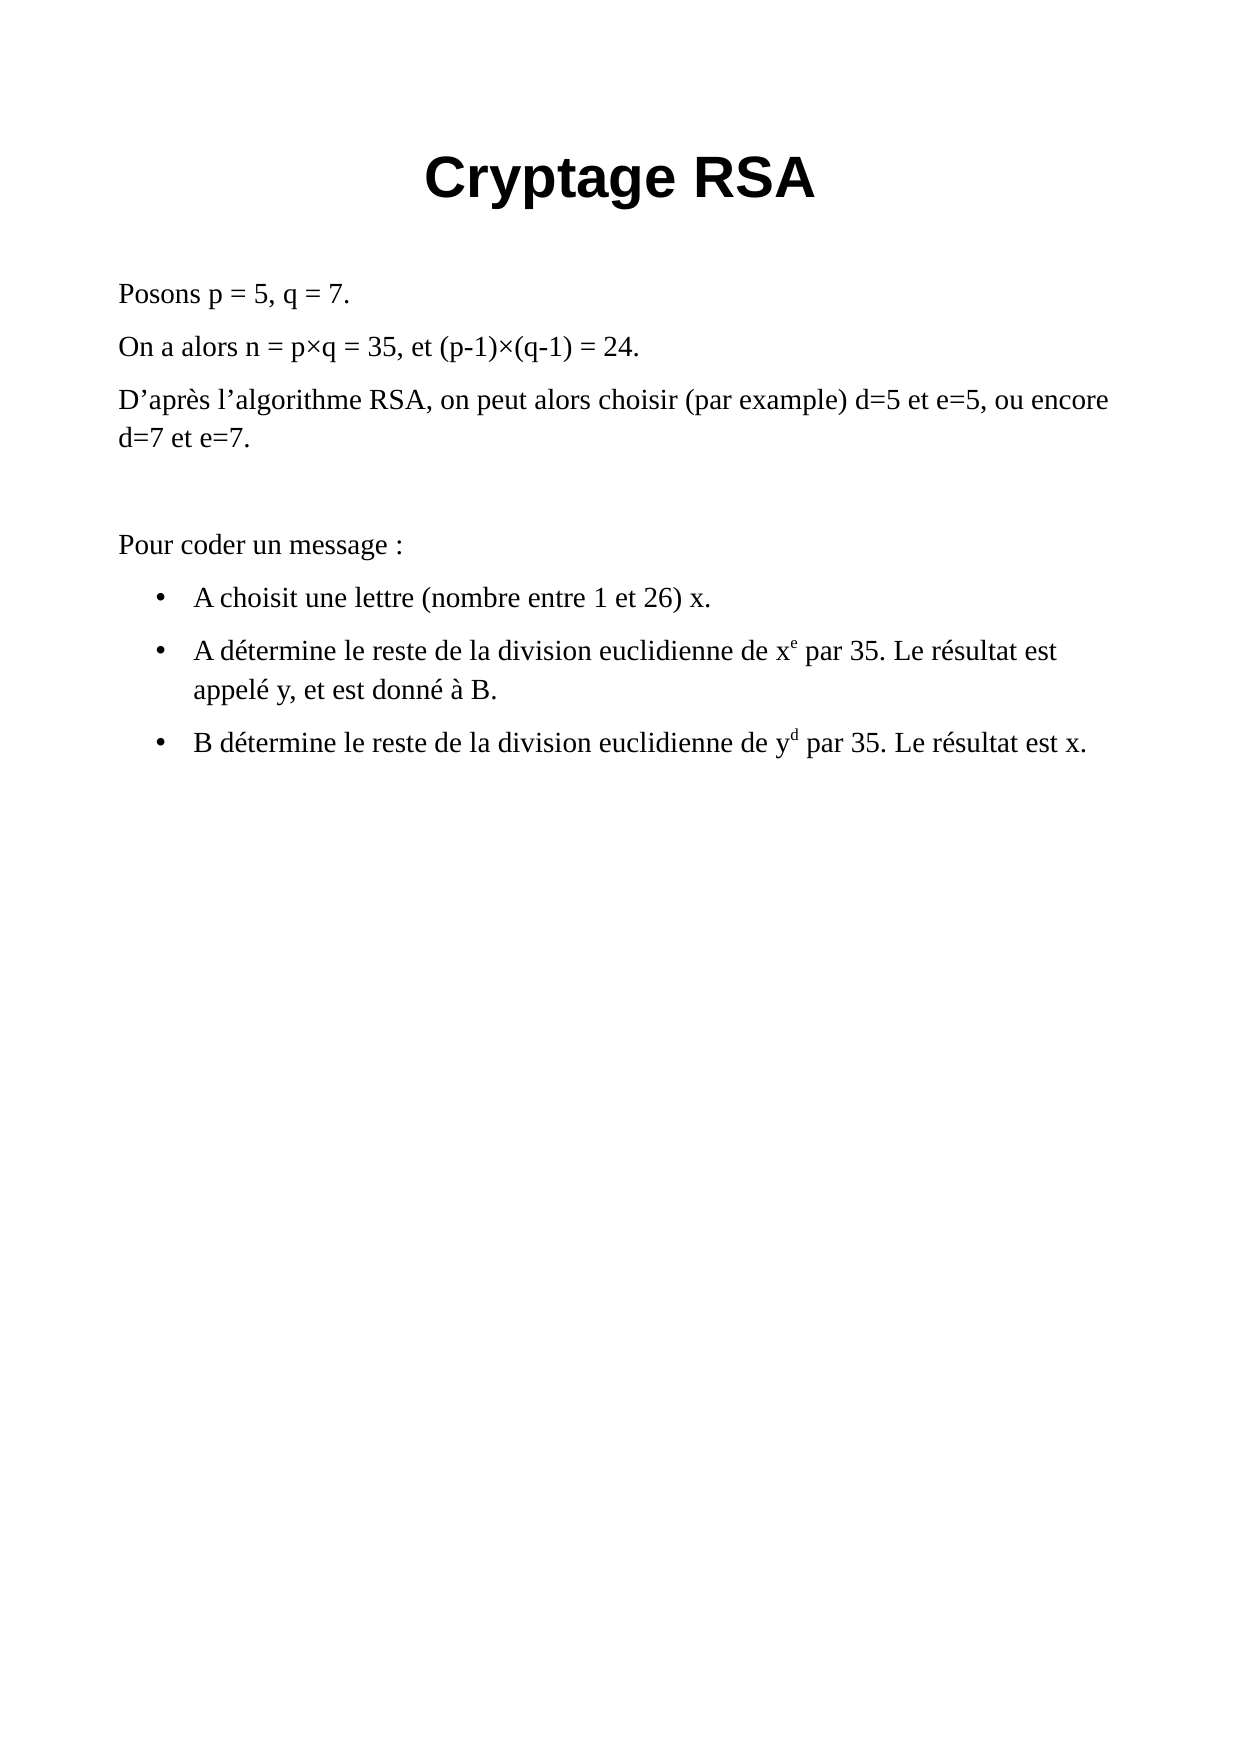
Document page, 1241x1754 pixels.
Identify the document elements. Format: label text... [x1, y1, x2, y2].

list A détermine le reste de la division euclidienne de xe par 35. Le résultat est appelé y, et est donné à B. [156, 633, 1122, 705]
text Posons p = 5, q = 7. [118, 276, 1122, 309]
text On a alors n = p×q = 35, et (p-1)×(q-1) = 24. [118, 329, 1122, 362]
text D’après l’algorithme RSA, on peut alors choisir (par example) d=5 et e=5, ou encore d=7 et e=7. [118, 382, 1122, 454]
text Pour coder un message : [118, 527, 1122, 560]
list B détermine le reste de la division euclidienne de yd par 35. Le résultat est x. [156, 725, 1122, 759]
list A choisit une lettre (nombre entre 1 et 26) x. [156, 580, 1122, 614]
title Cryptage RSA [118, 143, 1122, 210]
